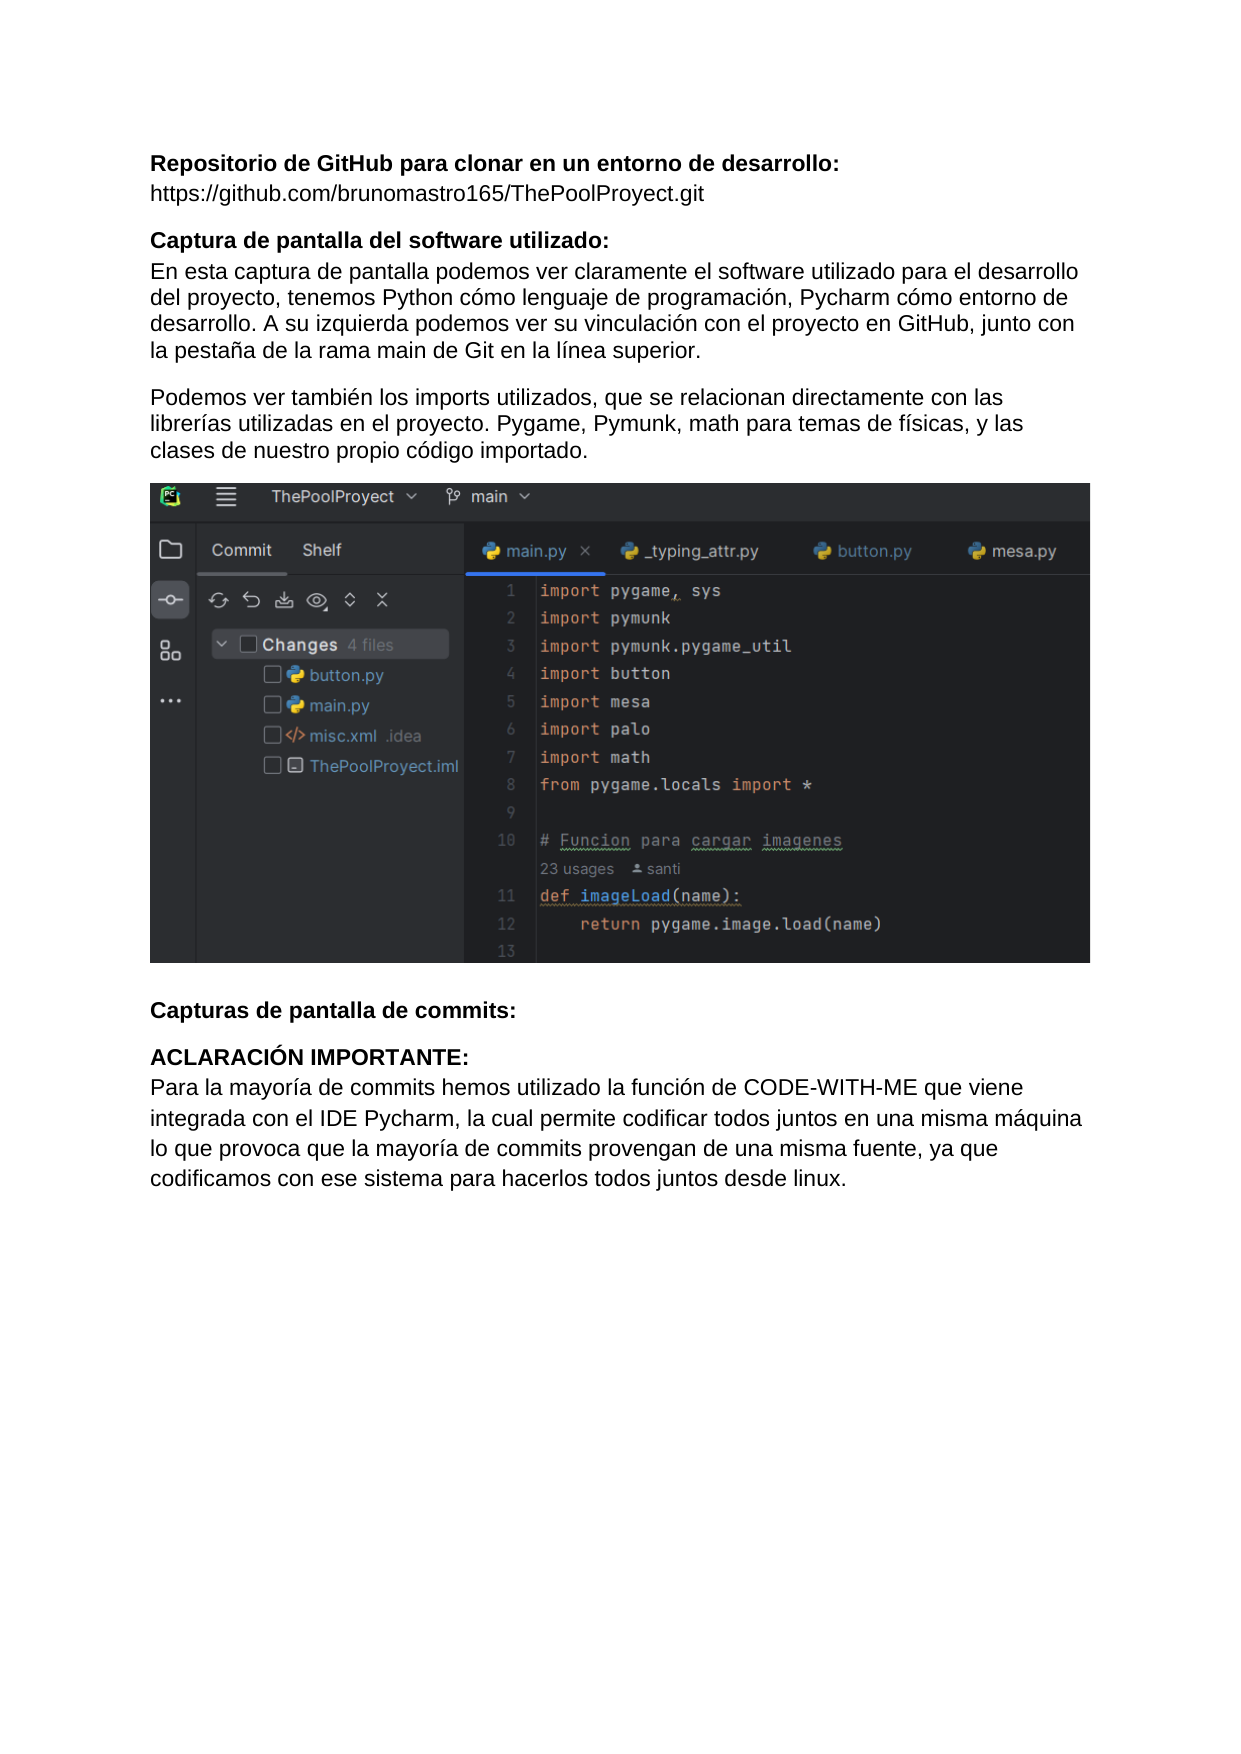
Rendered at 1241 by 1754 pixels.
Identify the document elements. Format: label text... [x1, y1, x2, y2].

picture [150, 483, 1091, 963]
text Capturas de pantalla de commits: [150, 997, 1090, 1023]
text Captura de pantalla del software utilizado: [150, 227, 1090, 254]
text Para la mayoría de commits hemos utilizado la función de CODE-WITH-ME que viene integrada con el IDE Pycharm, la cual permite codificar todos juntos en una misma máquina lo que provoca que la mayoría de commits provengan de una misma fuente, ya que codificamos con ese sistema para hacerlos todos juntos desde linux. [150, 1074, 1090, 1191]
text ACLARACIÓN IMPORTANTE: [150, 1044, 1090, 1071]
text Repositorio de GitHub para clonar en un entorno de desarrollo: [150, 150, 1090, 176]
text Podemos ver también los imports utilizados, que se relacionan directamente con las librerías utilizadas en el proyecto. Pygame, Pymunk, math para temas de físicas, y las clases de nuestro propio código importado. [150, 384, 1090, 463]
text En esta captura de pantalla podemos ver claramente el software utilizado para el desarrollo del proyecto, tenemos Python cómo lenguaje de programación, Pycharm cómo entorno de desarrollo. A su izquierda podemos ver su vinculación con el proyecto en GitHub, junto con la pestaña de la rama main de Git en la línea superior. [150, 258, 1090, 363]
text https://github.com/brunomastro165/ThePoolProyect.git [150, 180, 1090, 207]
